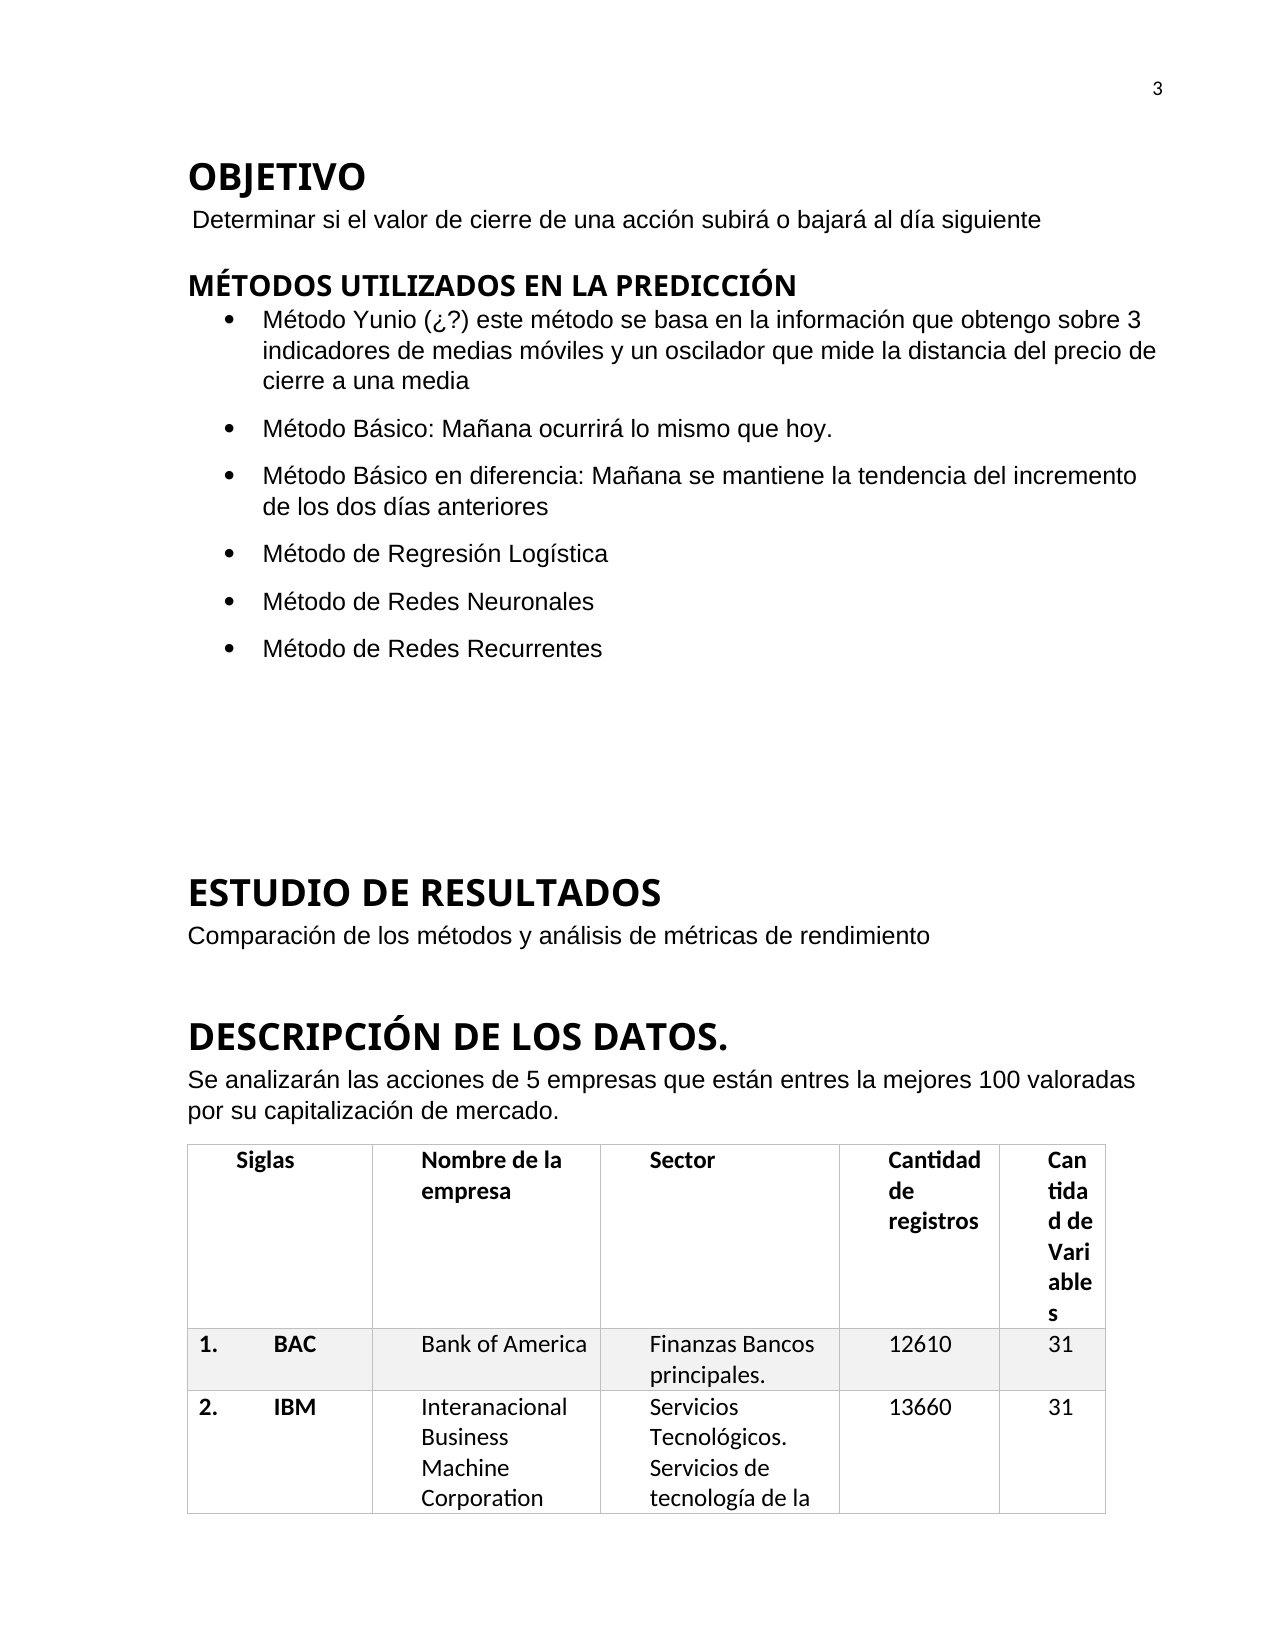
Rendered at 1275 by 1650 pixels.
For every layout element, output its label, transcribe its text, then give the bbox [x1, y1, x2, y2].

table_header Cantidad de Variables [1000, 1145, 1105, 1328]
subtitle Objetivo [187, 150, 1162, 201]
table_cell Bank of America [373, 1329, 600, 1390]
text Comparación de los métodos y análisis de métricas de rendimiento [187, 921, 1162, 950]
text Se analizarán las acciones de 5 empresas que están entres la mejores 100 valoradas por su capitalización de mercado. [187, 1065, 1162, 1125]
subtitle Estudio de resultados [187, 866, 1162, 917]
list Método Yunio (¿?) este método se basa en la información que obtengo sobre 3 indicadores de medias móviles y un oscilador que mide la distancia del precio de cierre a una media [225, 305, 1162, 395]
table_cell Finanzas Bancos principales. [601, 1329, 839, 1390]
list Método de Redes Recurrentes [225, 634, 1162, 663]
list Método Básico: Mañana ocurrirá lo mismo que hoy. [225, 414, 1162, 443]
table_cell BAC [188, 1329, 372, 1390]
table_cell Interanacional Business Machine Corporation [373, 1391, 600, 1513]
table_header Sector [601, 1145, 839, 1328]
table_cell 31 [1000, 1329, 1105, 1390]
table_cell Servicios Tecnológicos. Servicios de tecnología de la [601, 1391, 839, 1513]
table_header Siglas [188, 1145, 372, 1328]
table_header Cantidad de registros [840, 1145, 999, 1328]
text Determinar si el valor de cierre de una acción subirá o bajará al día siguiente [178, 205, 1162, 234]
table_cell 31 [1000, 1391, 1105, 1513]
table_header Nombre de la empresa [373, 1145, 600, 1328]
subtitle Descripción de los datos. [187, 1010, 1162, 1061]
table_cell 13660 [840, 1391, 999, 1513]
table_cell IBM [188, 1391, 372, 1513]
list Método Básico en diferencia: Mañana se mantiene la tendencia del incremento de los dos días anteriores [225, 461, 1162, 521]
subtitle Métodos utilizados en la predicción [187, 265, 1162, 305]
table_cell 12610 [840, 1329, 999, 1390]
list Método de Redes Neuronales [225, 587, 1162, 616]
list Método de Regresión Logística [225, 539, 1162, 568]
